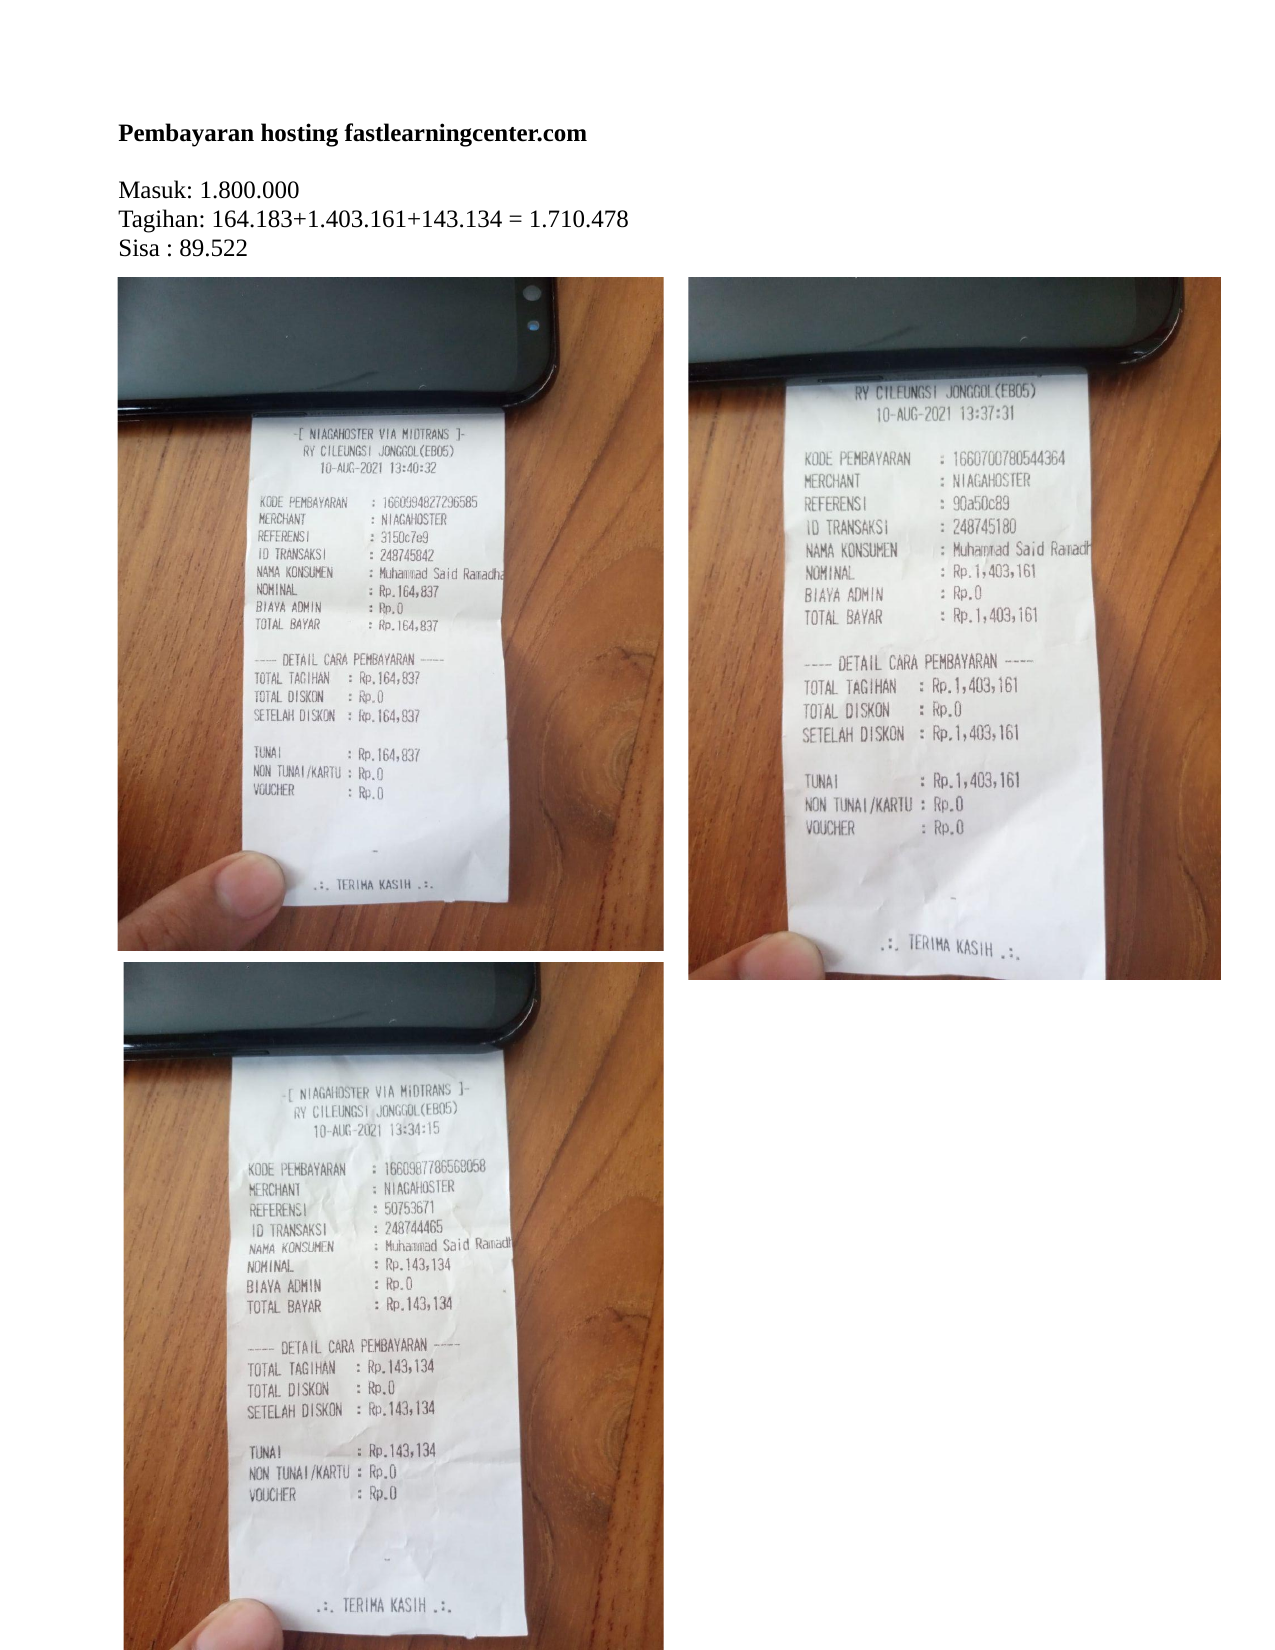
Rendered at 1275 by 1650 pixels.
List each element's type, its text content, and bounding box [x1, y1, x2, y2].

picture [688, 277, 1221, 980]
picture [123, 962, 664, 1650]
text Tagihan: 164.183+1.403.161+143.134 = 1.710.478 [118, 204, 1157, 233]
picture [117, 277, 664, 951]
text Sisa : 89.522 [118, 233, 1157, 262]
text Pembayaran hosting fastlearningcenter.com [118, 118, 1157, 147]
text Masuk: 1.800.000 [118, 176, 1157, 204]
